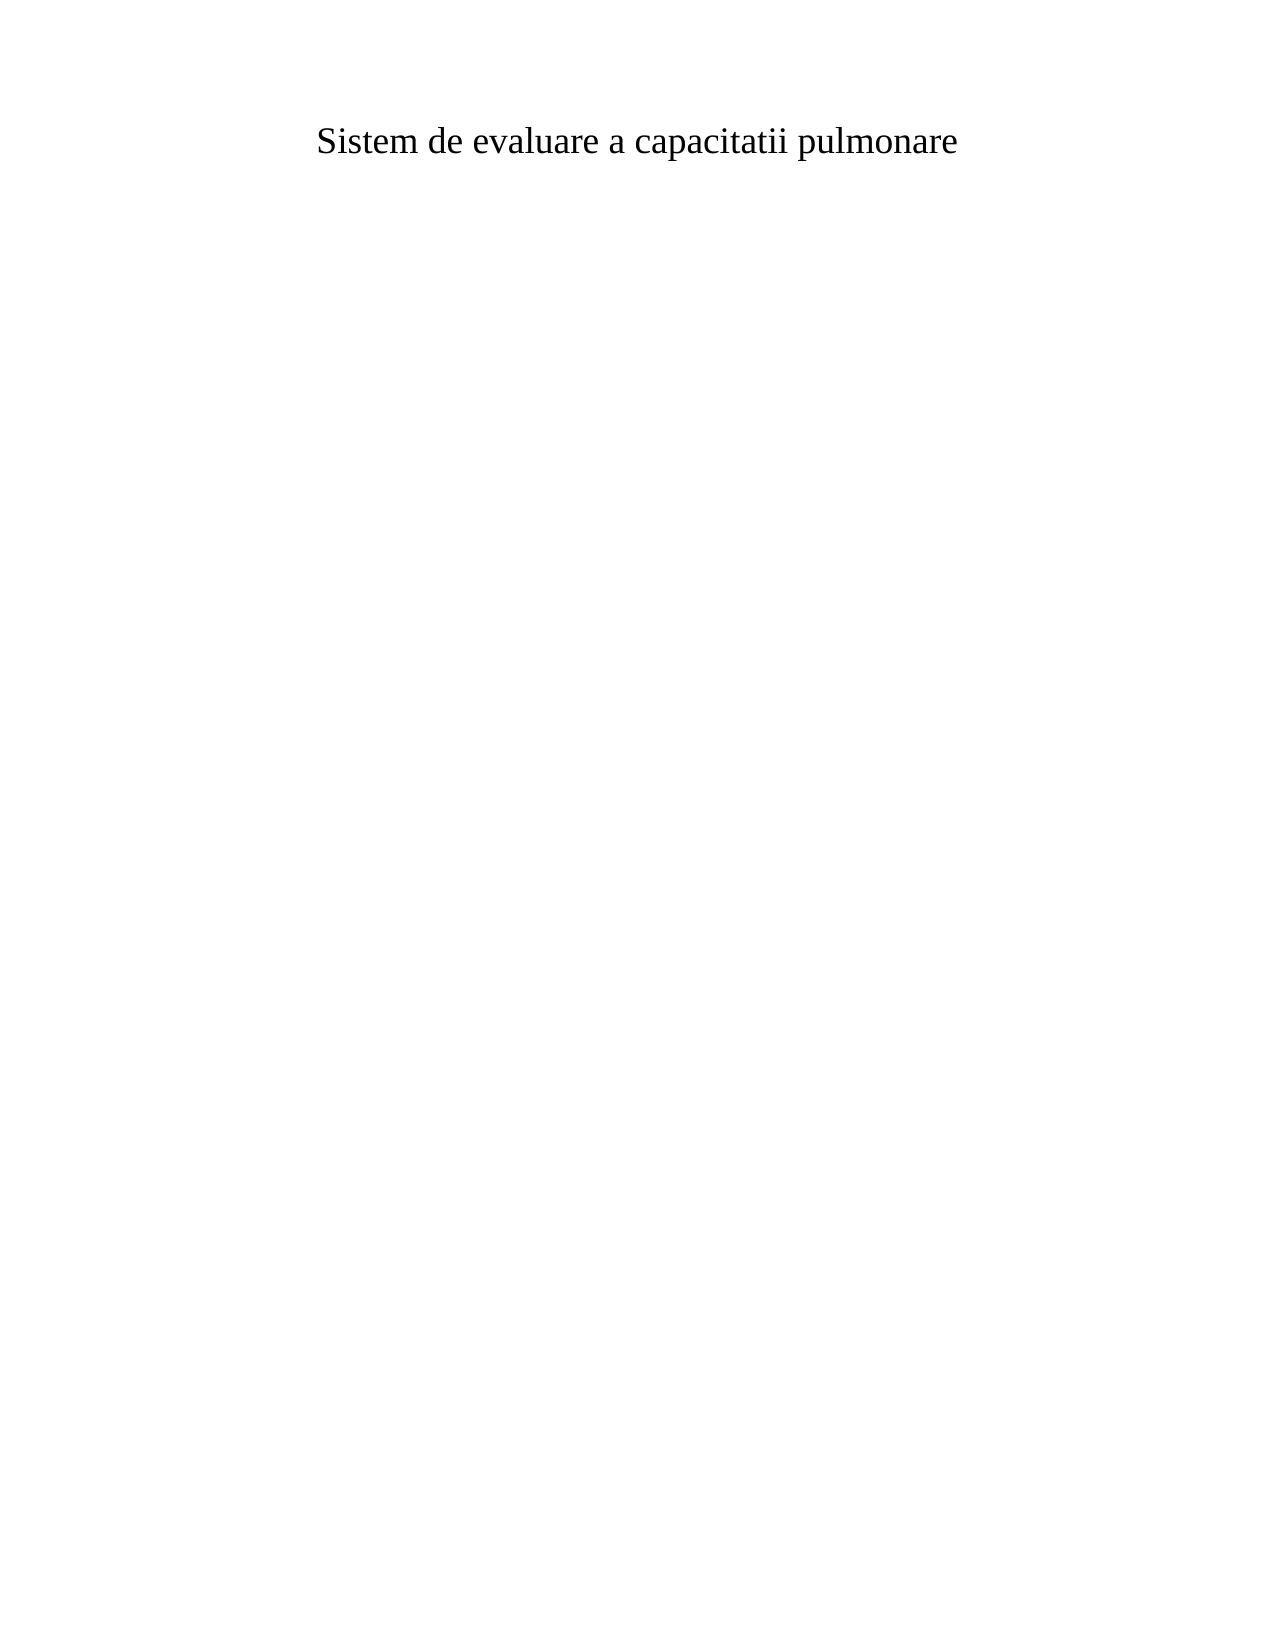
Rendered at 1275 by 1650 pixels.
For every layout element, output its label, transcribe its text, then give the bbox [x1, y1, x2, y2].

text Sistem de evaluare a capacitatii pulmonare [118, 118, 1157, 161]
